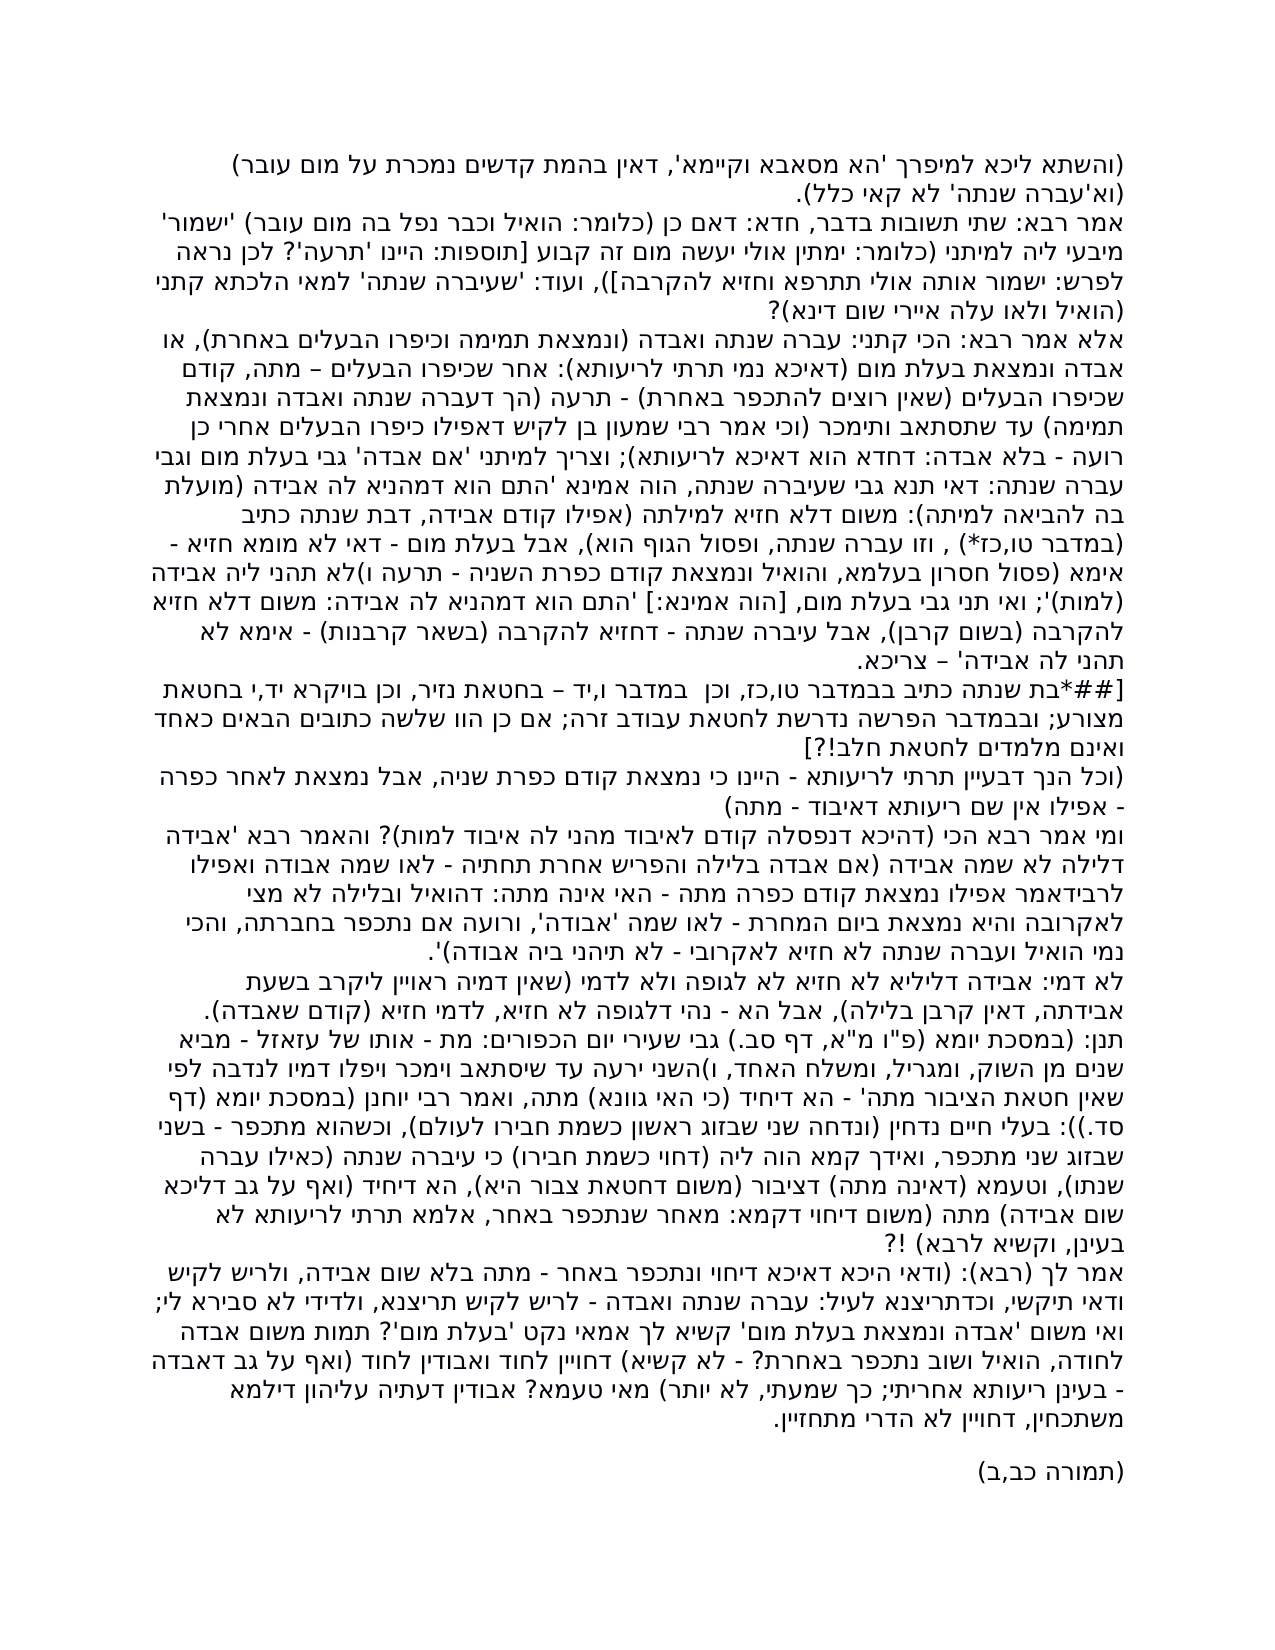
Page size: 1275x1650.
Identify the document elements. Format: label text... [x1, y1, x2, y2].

text אמר לך (רבא): (ודאי היכא דאיכא דיחוי ונתכפר באחר - מתה בלא שום אבידה, ולריש לקיש ודאי תיקשי, וכדתריצנא לעיל: עברה שנתה ואבדה - לריש לקיש תריצנא, ולדידי לא סבירא לי; ואי משום 'אבדה ונמצאת בעלת מום' קשיא לך אמאי נקט 'בעלת מום'? תמות משום אבדה לחודה, הואיל ושוב נתכפר באחרת? - לא קשיא) דחויין לחוד ואבודין לחוד (ואף על גב דאבדה - בעינן ריעותא אחריתי; כך שמעתי, לא יותר) מאי טעמא? אבודין דעתיה עליהון דילמא משתכחין, דחויין לא הדרי מתחזיין. [150, 1258, 1125, 1433]
text אמר רבא: שתי תשובות בדבר, חדא: דאם כן (כלומר: הואיל וכבר נפל בה מום עובר) 'ישמור' מיבעי ליה למיתני (כלומר: ימתין אולי יעשה מום זה קבוע [תוספות: היינו 'תרעה'? לכן נראה לפרש: ישמור אותה אולי תתרפא וחזיא להקרבה]), ועוד: 'שעיברה שנתה' למאי הלכתא קתני (הואיל ולאו עלה איירי שום דינא)? [150, 208, 1125, 325]
text (תמורה כב,ב) [150, 1457, 1125, 1487]
text [##*בת שנתה כתיב בבמדבר טו,כז, וכן במדבר ו,יד – בחטאת נזיר, וכן בויקרא יד,י בחטאת מצורע; ובבמדבר הפרשה נדרשת לחטאת עבודב זרה; אם כן הוו שלשה כתובים הבאים כאחד ואינם מלמדים לחטאת חלב!?] [150, 675, 1125, 762]
text (והשתא ליכא למיפרך 'הא מסאבא וקיימא', דאין בהמת קדשים נמכרת על מום עובר) (וא'עברה שנתה' לא קאי כלל). [150, 150, 1125, 208]
text לא דמי: אבידה דליליא לא חזיא לא לגופה ולא לדמי (שאין דמיה ראויין ליקרב בשעת אבידתה, דאין קרבן בלילה), אבל הא - נהי דלגופה לא חזיא, לדמי חזיא (קודם שאבדה). [150, 967, 1125, 1025]
text תנן: (במסכת יומא (פ"ו מ"א, דף סב.) גבי שעירי יום הכפורים: מת - אותו של עזאזל - מביא שנים מן השוק, ומגריל, ומשלח האחד, ו)השני ירעה עד שיסתאב וימכר ויפלו דמיו לנדבה לפי שאין חטאת הציבור מתה' - הא דיחיד (כי האי גוונא) מתה, ואמר רבי יוחנן (במסכת יומא (דף סד.)): בעלי חיים נדחין (ונדחה שני שבזוג ראשון כשמת חבירו לעולם), וכשהוא מתכפר - בשני שבזוג שני מתכפר, ואידך קמא הוה ליה (דחוי כשמת חבירו) כי עיברה שנתה (כאילו עברה שנתו), וטעמא (דאינה מתה) דציבור (משום דחטאת צבור היא), הא דיחיד (ואף על גב דליכא שום אבידה) מתה (משום דיחוי דקמא: מאחר שנתכפר באחר, אלמא תרתי לריעותא לא בעינן, וקשיא לרבא) !? [150, 1025, 1125, 1258]
text ומי אמר רבא הכי (דהיכא דנפסלה קודם לאיבוד מהני לה איבוד למות)? והאמר רבא 'אבידה דלילה לא שמה אבידה (אם אבדה בלילה והפריש אחרת תחתיה - לאו שמה אבודה ואפילו לרבידאמר אפילו נמצאת קודם כפרה מתה - האי אינה מתה: דהואיל ובלילה לא מצי לאקרובה והיא נמצאת ביום המחרת - לאו שמה 'אבודה', ורועה אם נתכפר בחברתה, והכי נמי הואיל ועברה שנתה לא חזיא לאקרובי - לא תיהני ביה אבודה)'. [150, 821, 1125, 967]
text (וכל הנך דבעיין תרתי לריעותא - היינו כי נמצאת קודם כפרת שניה, אבל נמצאת לאחר כפרה - אפילו אין שם ריעותא דאיבוד - מתה) [150, 762, 1125, 821]
text אלא אמר רבא: הכי קתני: עברה שנתה ואבדה (ונמצאת תמימה וכיפרו הבעלים באחרת), או אבדה ונמצאת בעלת מום (דאיכא נמי תרתי לריעותא): אחר שכיפרו הבעלים – מתה, קודם שכיפרו הבעלים (שאין רוצים להתכפר באחרת) - תרעה (הך דעברה שנתה ואבדה ונמצאת תמימה) עד שתסתאב ותימכר (וכי אמר רבי שמעון בן לקיש דאפילו כיפרו הבעלים אחרי כן רועה - בלא אבדה: דחדא הוא דאיכא לריעותא); וצריך למיתני 'אם אבדה' גבי בעלת מום וגבי עברה שנתה: דאי תנא גבי שעיברה שנתה, הוה אמינא 'התם הוא דמהניא לה אבידה (מועלת בה להביאה למיתה): משום דלא חזיא למילתה (אפילו קודם אבידה, דבת שנתה כתיב (במדבר טו,כז*) , וזו עברה שנתה, ופסול הגוף הוא), אבל בעלת מום - דאי לא מומא חזיא - אימא (פסול חסרון בעלמא, והואיל ונמצאת קודם כפרת השניה - תרעה ו)לא תהני ליה אבידה (למות)'; ואי תני גבי בעלת מום, [הוה אמינא:] 'התם הוא דמהניא לה אבידה: משום דלא חזיא להקרבה (בשום קרבן), אבל עיברה שנתה - דחזיא להקרבה (בשאר קרבנות) - אימא לא תהני לה אבידה' – צריכא. [150, 325, 1125, 675]
